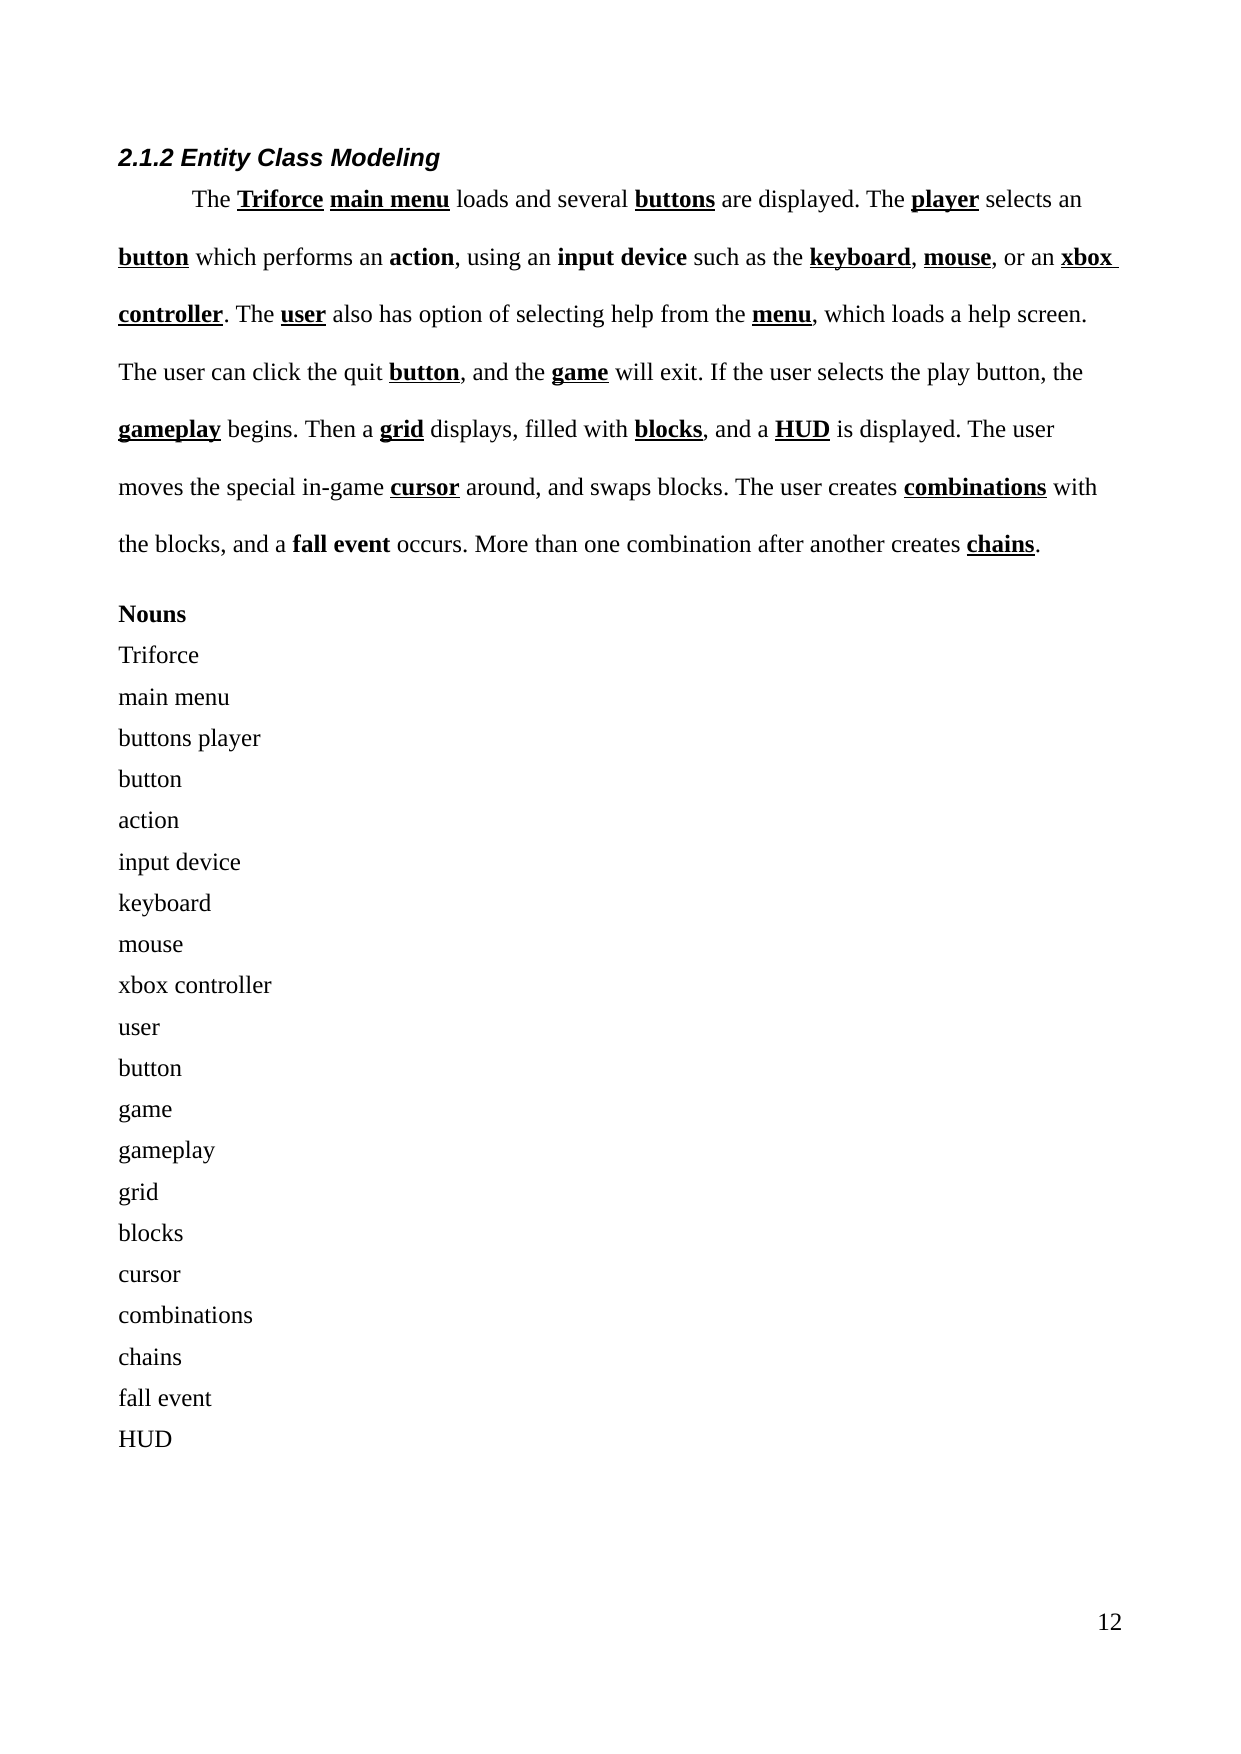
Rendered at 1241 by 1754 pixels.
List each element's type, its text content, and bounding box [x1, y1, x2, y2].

text The Triforce main menu loads and several buttons are displayed. The player selects an button which performs an action, using an input device such as the keyboard, mouse, or an xbox controller. The user also has option of selecting help from the menu, which loads a help screen. The user can click the quit button, and the game will exit. If the user selects the play button, the gameplay begins. Then a grid displays, filled with blocks, and a HUD is displayed. The user moves the special in-game cursor around, and swaps blocks. The user creates combinations with the blocks, and a fall event occurs. More than one combination after another creates chains. [118, 184, 1122, 558]
text gameplay [118, 1136, 1122, 1164]
text user [118, 1012, 1122, 1041]
text fall event [118, 1383, 1122, 1412]
text chains [118, 1342, 1122, 1371]
text Nouns [118, 599, 1122, 628]
text action [118, 806, 1122, 834]
text blocks [118, 1218, 1122, 1247]
text button [118, 764, 1122, 793]
text game [118, 1094, 1122, 1123]
text cursor [118, 1259, 1122, 1288]
subtitle 2.1.2 Entity Class Modeling [118, 143, 1122, 172]
text mouse [118, 929, 1122, 958]
text keyboard [118, 888, 1122, 917]
text combinations [118, 1301, 1122, 1329]
text grid [118, 1177, 1122, 1206]
text Triforce [118, 641, 1122, 669]
text buttons player [118, 723, 1122, 752]
text HUD [118, 1424, 1122, 1453]
text main menu [118, 682, 1122, 711]
text xbox controller [118, 971, 1122, 999]
text button [118, 1053, 1122, 1082]
text input device [118, 847, 1122, 876]
